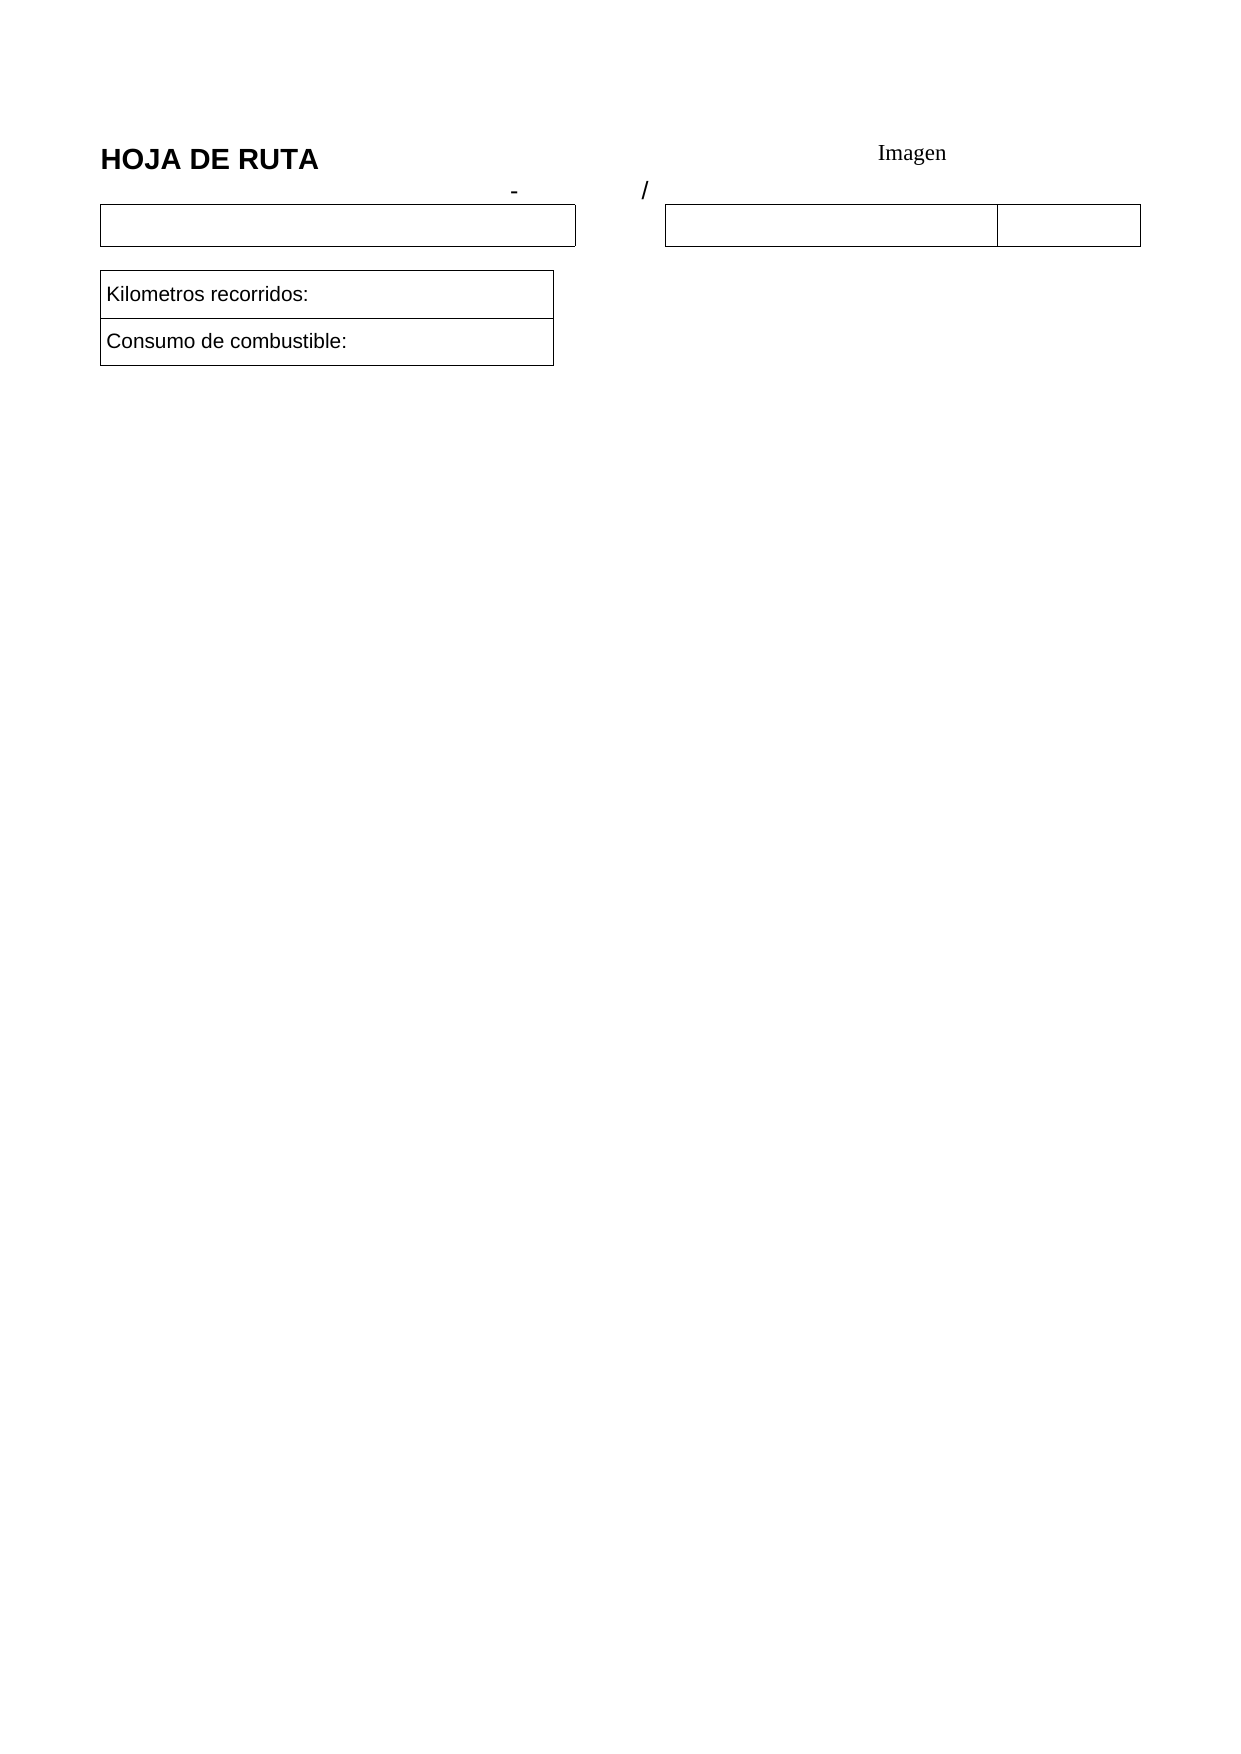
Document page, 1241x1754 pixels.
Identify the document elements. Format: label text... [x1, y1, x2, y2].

table_cell [998, 205, 1140, 246]
table_cell <o.note> [101, 205, 575, 246]
table_header Kilometros recorridos: [101, 271, 553, 318]
table_cell [576, 204, 665, 246]
table_cell Consumo de combustible: [101, 319, 553, 365]
table_cell [666, 205, 997, 246]
